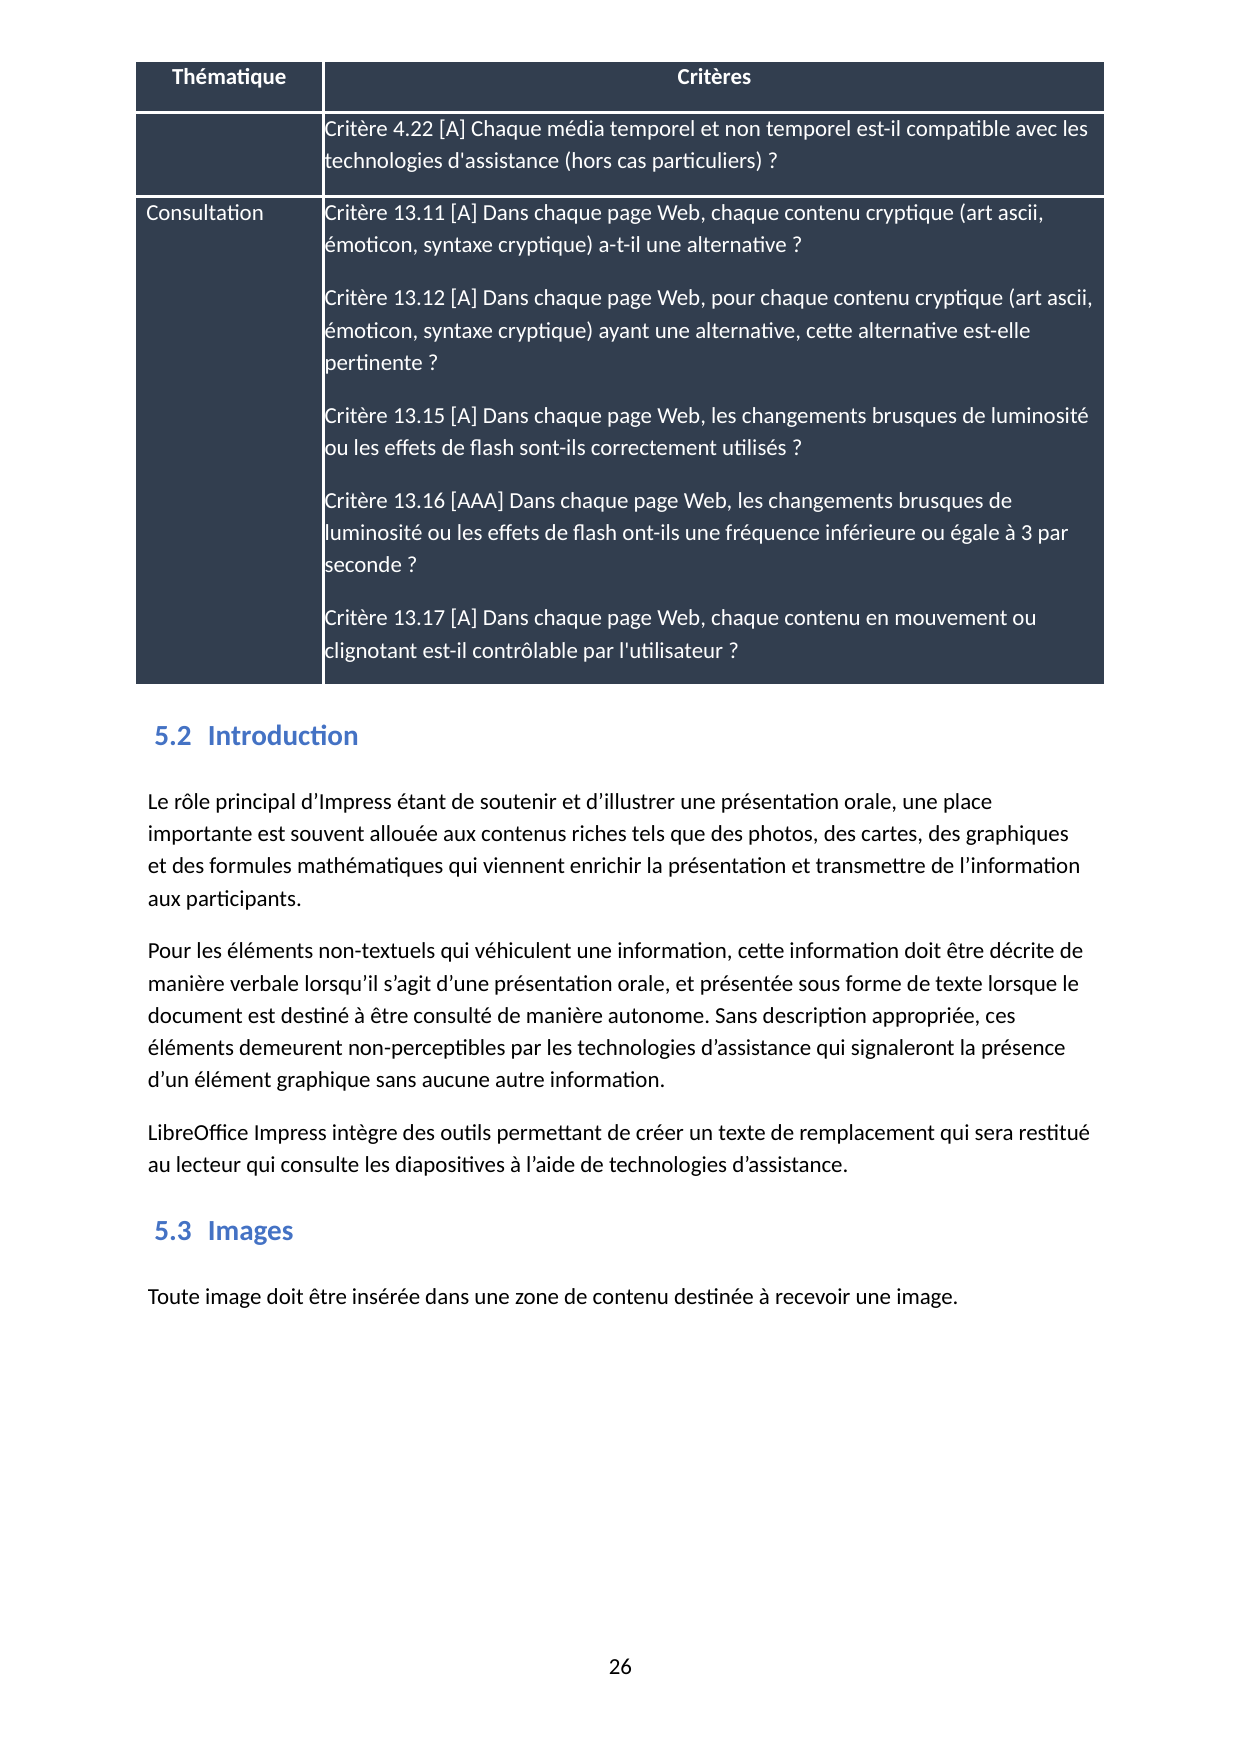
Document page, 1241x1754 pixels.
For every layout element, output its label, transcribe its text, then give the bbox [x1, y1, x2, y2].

table_header Thématique [136, 62, 322, 111]
text Le rôle principal d’Impress étant de soutenir et d’illustrer une présentation orale, une place importante est souvent allouée aux contenus riches tels que des photos, des cartes, des graphiques et des formules mathématiques qui viennent enrichir la présentation et transmettre de l’information aux participants. [148, 787, 1093, 912]
table_cell [136, 114, 322, 195]
subtitle Introduction [148, 717, 1093, 753]
text Pour les éléments non-textuels qui véhiculent une information, cette information doit être décrite de manière verbale lorsqu’il s’agit d’une présentation orale, et présentée sous forme de texte lorsque le document est destiné à être consulté de manière autonome. Sans description appropriée, ces éléments demeurent non-perceptibles par les technologies d’assistance qui signaleront la présence d’un élément graphique sans aucune autre information. [148, 937, 1093, 1093]
text LibreOffice Impress intègre des outils permettant de créer un texte de remplacement qui sera restitué au lecteur qui consulte les diapositives à l’aide de technologies d’assistance. [148, 1118, 1093, 1179]
table_cell Critère 4.22 [A] Chaque média temporel et non temporel est-il compatible avec les technologies d'assistance (hors cas particuliers) ? [325, 114, 1104, 195]
table_cell Critère 13.11 [A] Dans chaque page Web, chaque contenu cryptique (art ascii, émoticon, syntaxe cryptique) a-t-il une alternative ? Critère 13.12 [A] Dans chaque page Web, pour chaque contenu cryptique (art ascii, émoticon, syntaxe cryptique) ayant une alternative, cette alternative est-elle pertinente ? Critère 13.15 [A] Dans chaque page Web, les changements brusques de luminosité ou les effets de flash sont-ils correctement utilisés ? Critère 13.16 [AAA] Dans chaque page Web, les changements brusques de luminosité ou les effets de flash ont-ils une fréquence inférieure ou égale à 3 par seconde ? Critère 13.17 [A] Dans chaque page Web, chaque contenu en mouvement ou clignotant est-il contrôlable par l'utilisateur ? [325, 198, 1104, 684]
subtitle Images [148, 1212, 1093, 1248]
table_header Critères [325, 62, 1104, 111]
table_cell Consultation [136, 198, 322, 684]
text Toute image doit être insérée dans une zone de contenu destinée à recevoir une image. [148, 1282, 1093, 1310]
